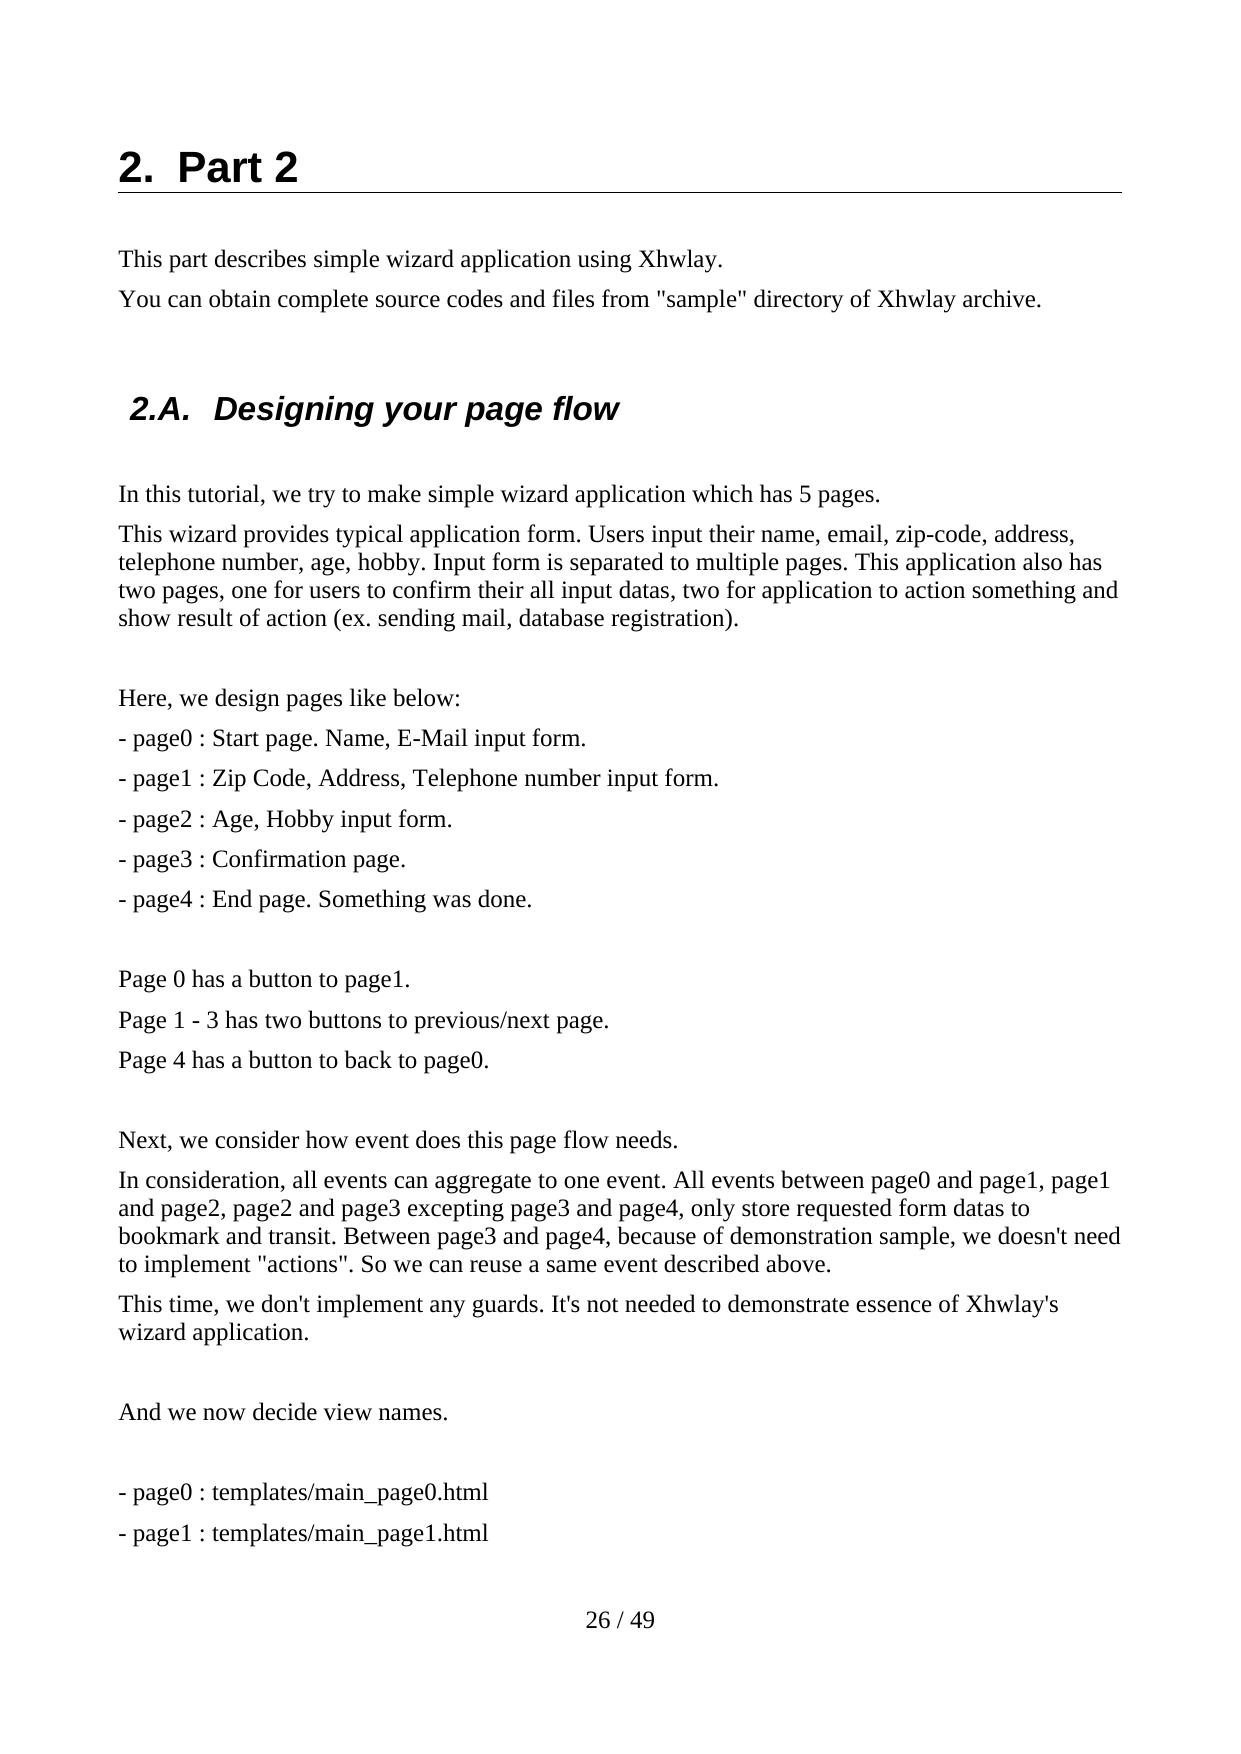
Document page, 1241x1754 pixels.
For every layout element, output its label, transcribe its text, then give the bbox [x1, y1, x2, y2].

text This part describes simple wizard application using Xhwlay. [118, 245, 1122, 272]
text Here, we design pages like below: [118, 684, 1122, 712]
text This wizard provides typical application form. Users input their name, email, zip-code, address, telephone number, age, hobby. Input form is separated to multiple pages. This application also has two pages, one for users to confirm their all input datas, two for application to action something and show result of action (ex. sending mail, database registration). [118, 521, 1122, 631]
text - page0 : Start page. Name, E-Mail input form. [118, 724, 1122, 752]
text Page 1 - 3 has two buttons to previous/next page. [118, 1006, 1122, 1033]
text This time, we don't implement any guards. It's not needed to demonstrate essence of Xhwlay's wizard application. [118, 1290, 1122, 1345]
text Page 4 has a button to back to page0. [118, 1046, 1122, 1074]
text In this tutorial, we try to make simple wizard application which has 5 pages. [118, 480, 1122, 508]
subtitle Designing your page flow [130, 390, 1122, 428]
text Next, we consider how event does this page flow needs. [118, 1126, 1122, 1154]
subtitle Part 2 [118, 143, 1122, 192]
text - page1 : templates/main_page1.html [118, 1519, 1122, 1546]
text In consideration, all events can aggregate to one event. All events between page0 and page1, page1 and page2, page2 and page3 excepting page3 and page4, only store requested form datas to bookmark and transit. Between page3 and page4, because of demonstration sample, we doesn't need to implement "actions". So we can reuse a same event described above. [118, 1167, 1122, 1277]
text - page4 : End page. Something was done. [118, 885, 1122, 913]
text Page 0 has a button to page1. [118, 966, 1122, 993]
text - page3 : Confirmation page. [118, 845, 1122, 873]
text And we now decide view names. [118, 1398, 1122, 1426]
text - page2 : Age, Hobby input form. [118, 805, 1122, 832]
text - page0 : templates/main_page0.html [118, 1478, 1122, 1506]
text You can obtain complete source codes and files from "sample" directory of Xhwlay archive. [118, 285, 1122, 313]
text - page1 : Zip Code, Address, Telephone number input form. [118, 764, 1122, 792]
